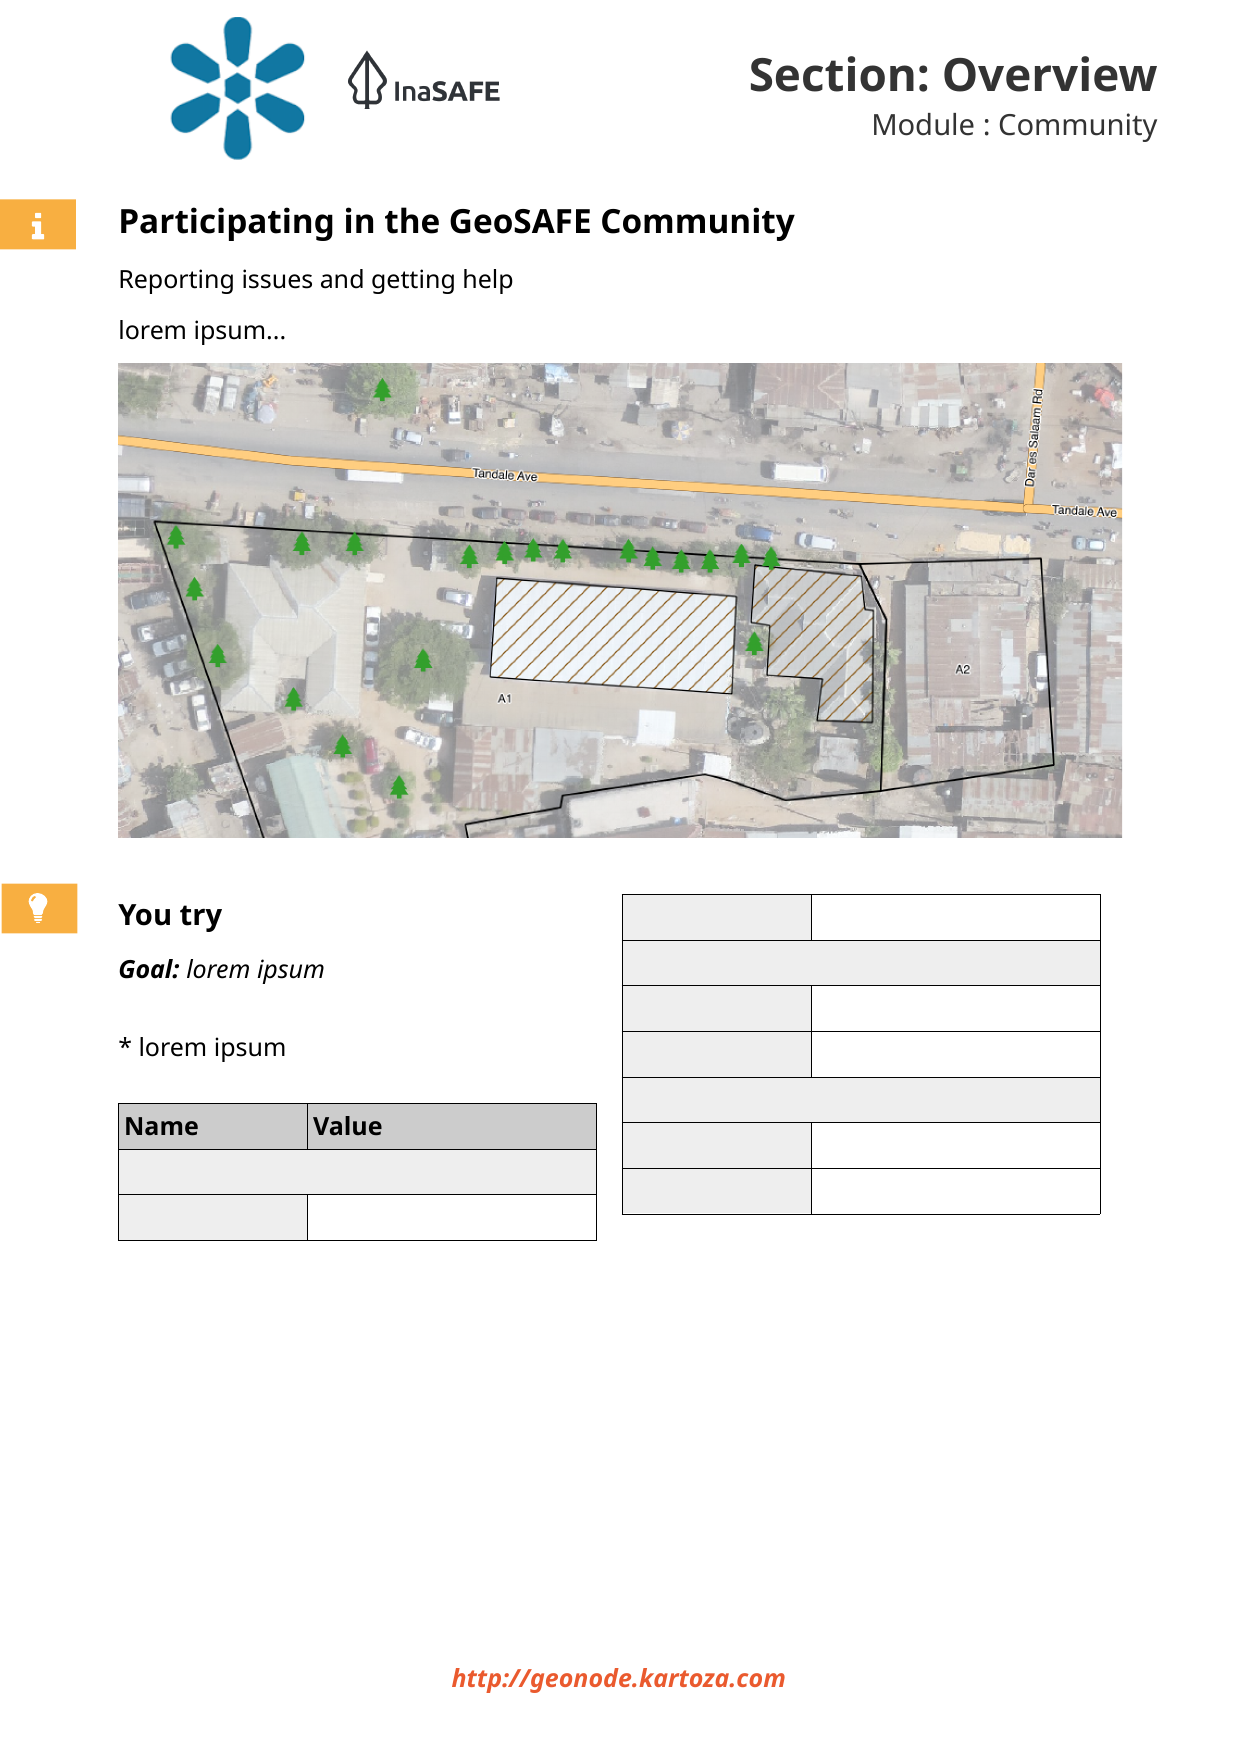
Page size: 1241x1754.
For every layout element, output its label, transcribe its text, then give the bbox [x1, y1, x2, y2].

table_cell [812, 1169, 1100, 1213]
table_cell [119, 1195, 307, 1240]
table_cell [308, 1195, 596, 1240]
table_cell [623, 986, 811, 1031]
text lorem ipsum... [118, 313, 1122, 347]
text Goal: lorem ipsum [118, 951, 619, 986]
table_cell [812, 1123, 1100, 1168]
table_cell [623, 1078, 1100, 1122]
table_cell [623, 1123, 811, 1168]
table_cell [812, 895, 1100, 940]
text You try [118, 894, 619, 934]
table_cell [623, 1169, 811, 1213]
table_cell [623, 1032, 811, 1077]
picture [118, 363, 1123, 838]
table_header Value [308, 1104, 596, 1149]
table_cell [812, 986, 1100, 1031]
table_cell [623, 941, 1100, 985]
picture [166, 17, 309, 160]
table_cell [812, 1032, 1100, 1077]
text * lorem ipsum [118, 1030, 619, 1064]
picture [328, 32, 525, 129]
table_cell [623, 895, 811, 940]
text Reporting issues and getting help [118, 262, 1122, 296]
table_header Name [119, 1104, 307, 1149]
subtitle Participating in the GeoSAFE Community [118, 198, 1122, 243]
table_cell [119, 1150, 596, 1194]
